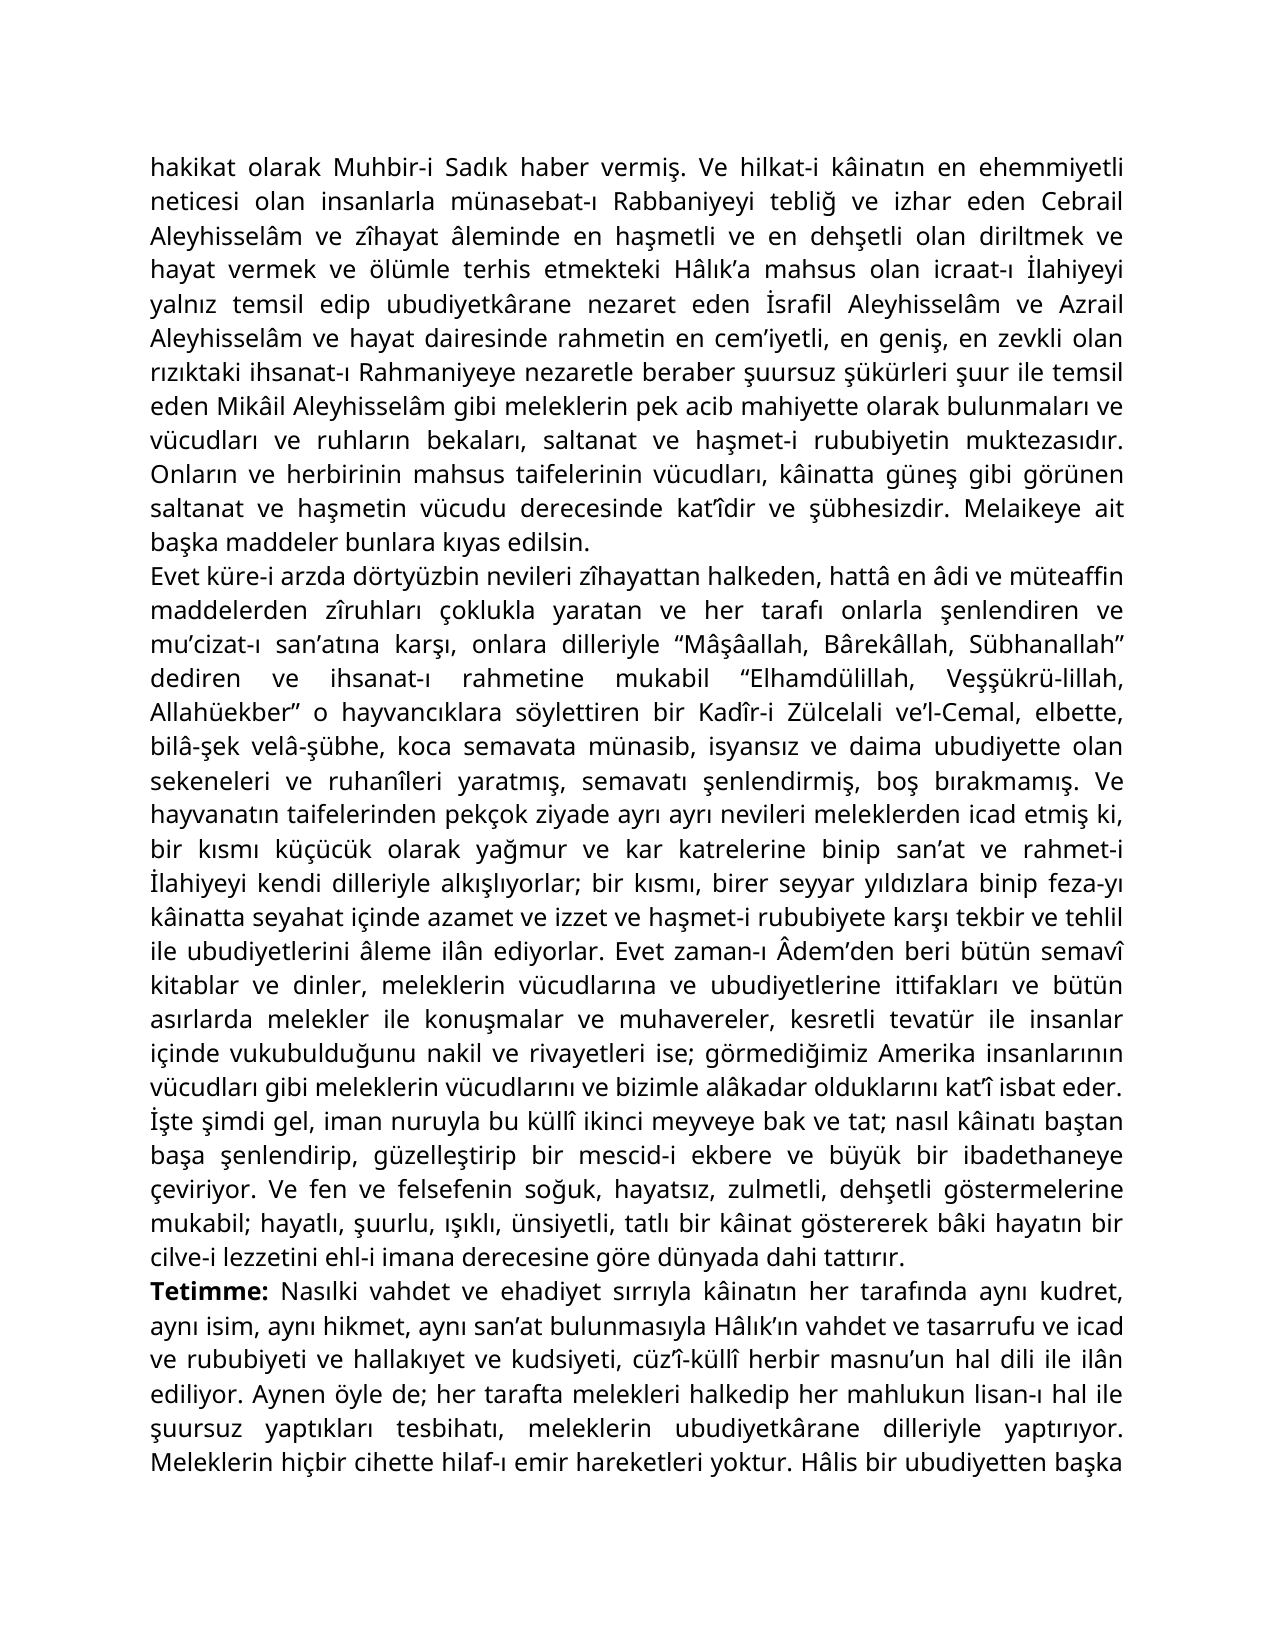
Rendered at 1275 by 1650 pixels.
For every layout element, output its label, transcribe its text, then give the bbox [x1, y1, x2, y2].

text Evet küre-i arzda dörtyüzbin nevileri zîhayattan halkeden, hattâ en âdi ve müteaffin maddelerden zîruhları çoklukla yaratan ve her tarafı onlarla şenlendiren ve mu’cizat-ı san’atına karşı, onlara dilleriyle “Mâşâallah, Bârekâllah, Sübhanallah” dediren ve ihsanat-ı rahmetine mukabil “Elhamdülillah, Veşşükrü-lillah, Allahüekber” o hayvancıklara söylettiren bir Kadîr-i Zülcelali ve’l-Cemal, elbette, bilâ-şek velâ-şübhe, koca semavata münasib, isyansız ve daima ubudiyette olan sekeneleri ve ruhanîleri yaratmış, semavatı şenlendirmiş, boş bırakmamış. Ve hayvanatın taifelerinden pekçok ziyade ayrı ayrı nevileri meleklerden icad etmiş ki, bir kısmı küçücük olarak yağmur ve kar katrelerine binip san’at ve rahmet-i İlahiyeyi kendi dilleriyle alkışlıyorlar; bir kısmı, birer seyyar yıldızlara binip feza-yı kâinatta seyahat içinde azamet ve izzet ve haşmet-i rububiyete karşı tekbir ve tehlil ile ubudiyetlerini âleme ilân ediyorlar. Evet zaman-ı Âdem’den beri bütün semavî kitablar ve dinler, meleklerin vücudlarına ve ubudiyetlerine ittifakları ve bütün asırlarda melekler ile konuşmalar ve muhavereler, kesretli tevatür ile insanlar içinde vukubulduğunu nakil ve rivayetleri ise; görmediğimiz Amerika insanlarının vücudları gibi meleklerin vücudlarını ve bizimle alâkadar olduklarını kat’î isbat eder. [150, 559, 1125, 1104]
text Tetimme: Nasılki vahdet ve ehadiyet sırrıyla kâinatın her tarafında aynı kudret, aynı isim, aynı hikmet, aynı san’at bulunmasıyla Hâlık’ın vahdet ve tasarrufu ve icad ve rububiyeti ve hallakıyet ve kudsiyeti, cüz’î-küllî herbir masnu’un hal dili ile ilân ediliyor. Aynen öyle de; her tarafta melekleri halkedip her mahlukun lisan-ı hal ile şuursuz yaptıkları tesbihatı, meleklerin ubudiyetkârane dilleriyle yaptırıyor. Meleklerin hiçbir cihette hilaf-ı emir hareketleri yoktur. Hâlis bir ubudiyetten başka hiçbir icad ve emirsiz hiçbir müdahale, hattâ izinsiz şefaatları dahi olmaz. Tam بَلْ عِبَادٌ مُكْرَمُونَ ❊ وَ يَفْعَلُونَ مَا يُؤْمَرُونَ sırrına mazhardırlar. [150, 1274, 1125, 1478]
text hakikat olarak Muhbir-i Sadık haber vermiş. Ve hilkat-i kâinatın en ehemmiyetli neticesi olan insanlarla münasebat-ı Rabbaniyeyi tebliğ ve izhar eden Cebrail Aleyhisselâm ve zîhayat âleminde en haşmetli ve en dehşetli olan diriltmek ve hayat vermek ve ölümle terhis etmekteki Hâlık’a mahsus olan icraat-ı İlahiyeyi yalnız temsil edip ubudiyetkârane nezaret eden İsrafil Aleyhisselâm ve Azrail Aleyhisselâm ve hayat dairesinde rahmetin en cem’iyetli, en geniş, en zevkli olan rızıktaki ihsanat-ı Rahmaniyeye nezaretle beraber şuursuz şükürleri şuur ile temsil eden Mikâil Aleyhisselâm gibi meleklerin pek acib mahiyette olarak bulunmaları ve vücudları ve ruhların bekaları, saltanat ve haşmet-i rububiyetin muktezasıdır. Onların ve herbirinin mahsus taifelerinin vücudları, kâinatta güneş gibi görünen saltanat ve haşmetin vücudu derecesinde kat’îdir ve şübhesizdir. Melaikeye ait başka maddeler bunlara kıyas edilsin. [150, 150, 1125, 559]
text İşte şimdi gel, iman nuruyla bu küllî ikinci meyveye bak ve tat; nasıl kâinatı baştan başa şenlendirip, güzelleştirip bir mescid-i ekbere ve büyük bir ibadethaneye çeviriyor. Ve fen ve felsefenin soğuk, hayatsız, zulmetli, dehşetli göstermelerine mukabil; hayatlı, şuurlu, ışıklı, ünsiyetli, tatlı bir kâinat göstererek bâki hayatın bir cilve-i lezzetini ehl-i imana derecesine göre dünyada dahi tattırır. [150, 1104, 1125, 1274]
